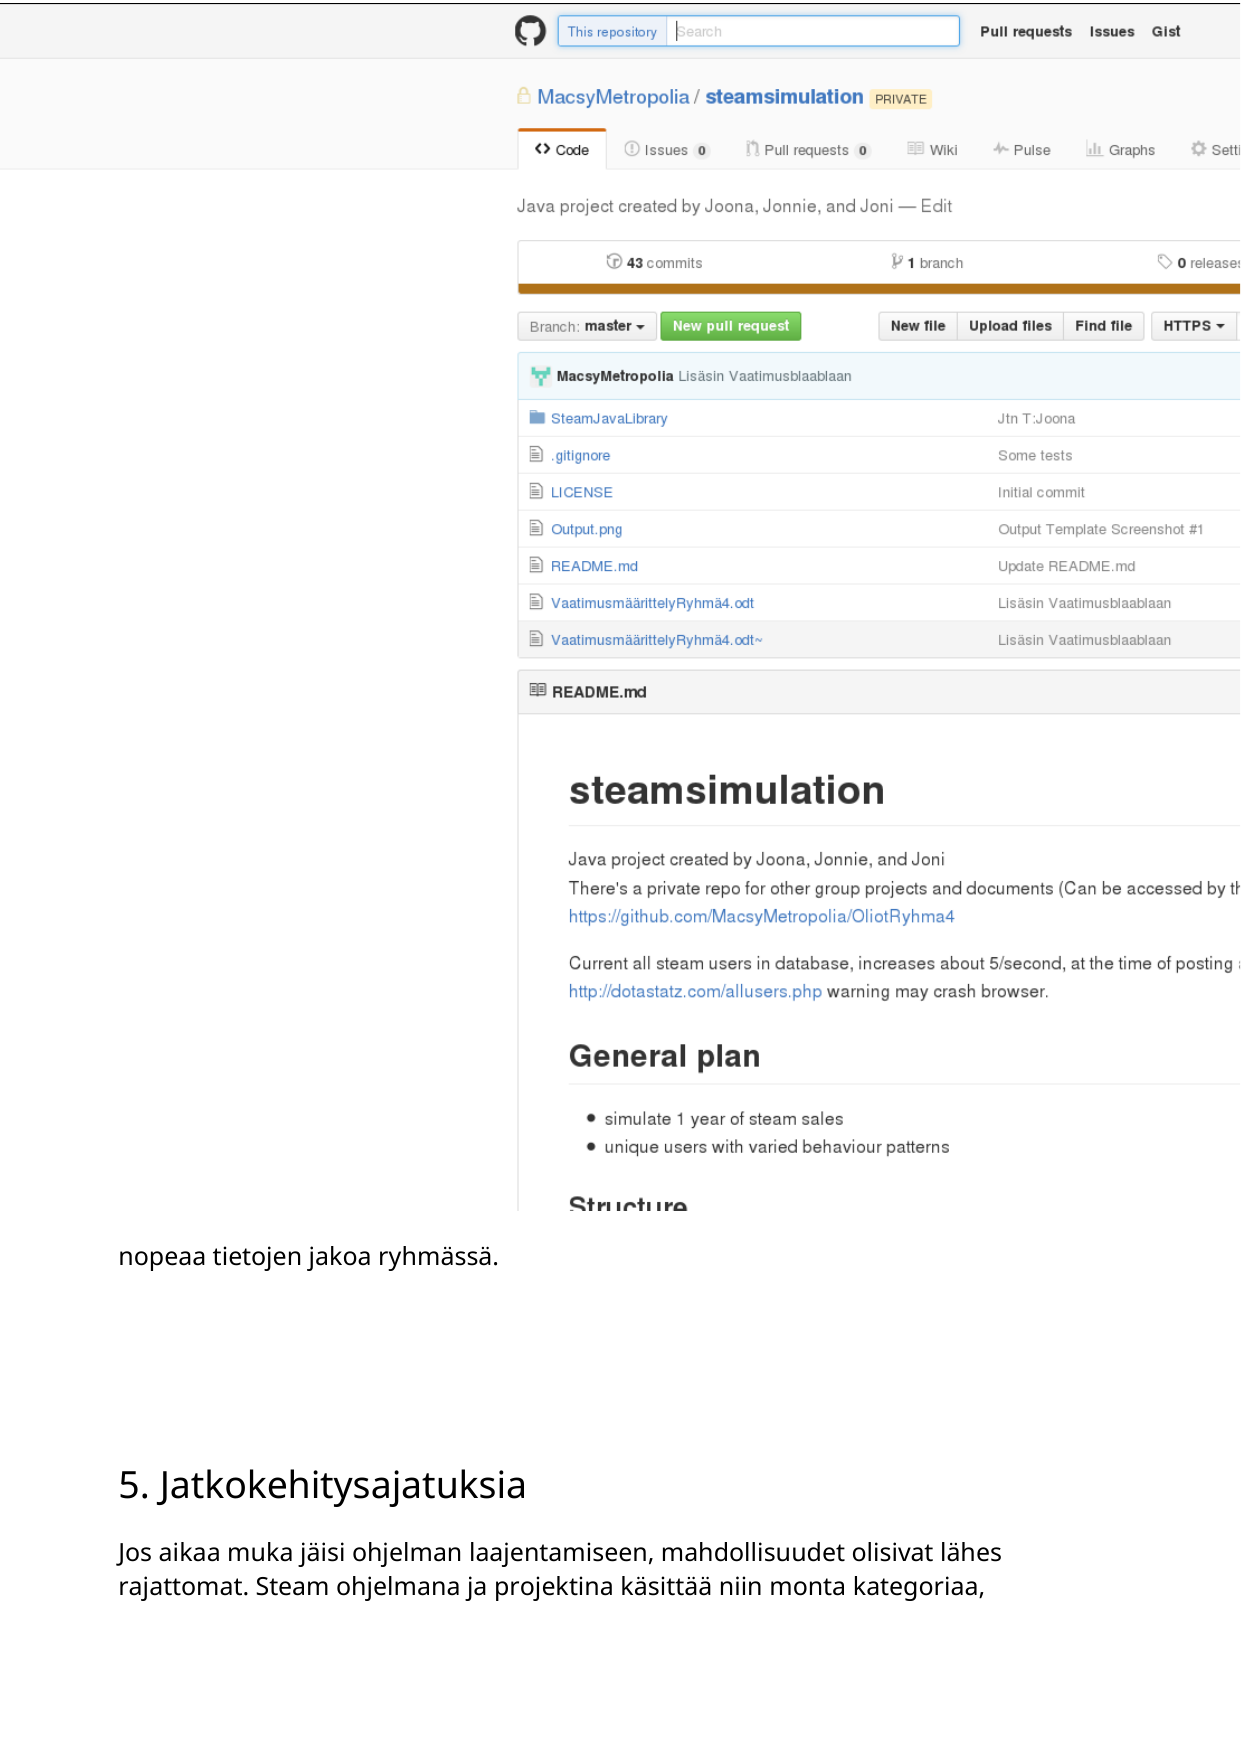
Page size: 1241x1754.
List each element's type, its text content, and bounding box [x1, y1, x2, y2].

picture [0, 3, 1241, 1211]
text Jos aikaa muka jäisi ohjelman laajentamiseen, mahdollisuudet olisivat lähes rajattomat. Steam ohjelmana ja projektina käsittää niin monta kategoriaa, [118, 1534, 1122, 1602]
text nopeaa tietojen jakoa ryhmässä. [118, 1211, 1122, 1273]
text 5. Jatkokehitysajatuksia [118, 1458, 1122, 1509]
